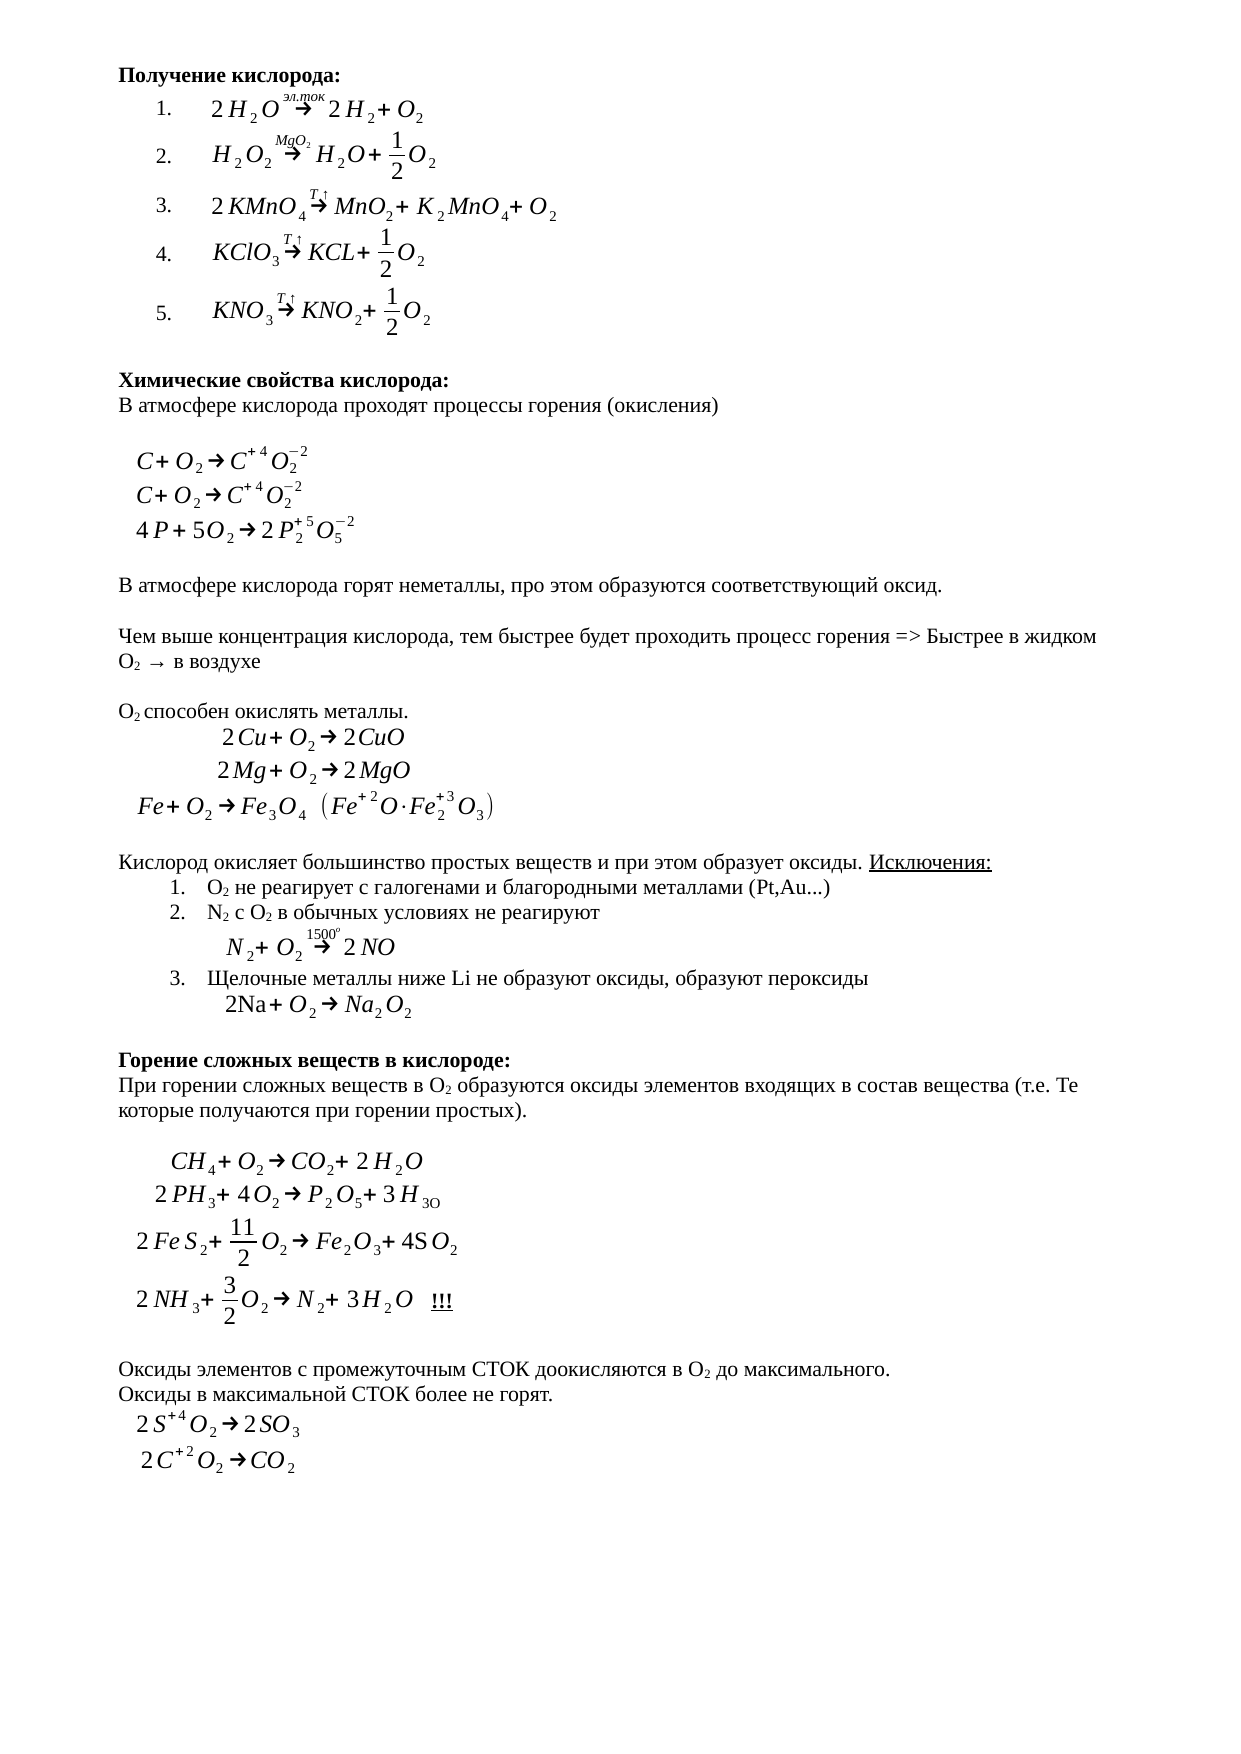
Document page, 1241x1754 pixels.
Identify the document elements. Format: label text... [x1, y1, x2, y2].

text Кислород окисляет большинство простых веществ и при этом образует оксиды. Исключения: [118, 849, 1122, 874]
text Оксиды элементов с промежуточным СТОК доокисляются в О2 до максимального. [118, 1356, 1122, 1381]
text Химические свойства кислорода: [118, 367, 1122, 392]
text Оксиды в максимальной СТОК более не горят. [118, 1381, 1122, 1406]
list О2 не реагирует с галогенами и благородными металлами (Pt,Au...) [169, 874, 1122, 899]
text !!! [118, 1272, 1122, 1331]
text Получение кислорода: [118, 62, 1122, 88]
list N2 c О2 в обычных условиях не реагируют [169, 899, 1122, 924]
text При горении сложных веществ в О2 образуются оксиды элементов входящих в состав вещества (т.е. Те которые получаются при горении простых). [118, 1072, 1122, 1122]
text Чем выше концентрация кислорода, тем быстрее будет проходить процесс горения => Быстрее в жидком О2 → в воздухе [118, 623, 1122, 673]
text В атмосфере кислорода проходят процессы горения (окисления) [118, 392, 1122, 417]
text В атмосфере кислорода горят неметаллы, про этом образуются соответствующий оксид. [118, 572, 1122, 598]
text О2 способен окислять металлы. [118, 698, 1122, 724]
text Горение сложных веществ в кислороде: [118, 1047, 1122, 1072]
list Щелочные металлы ниже Li не образуют оксиды, образуют пероксиды [169, 965, 1122, 990]
